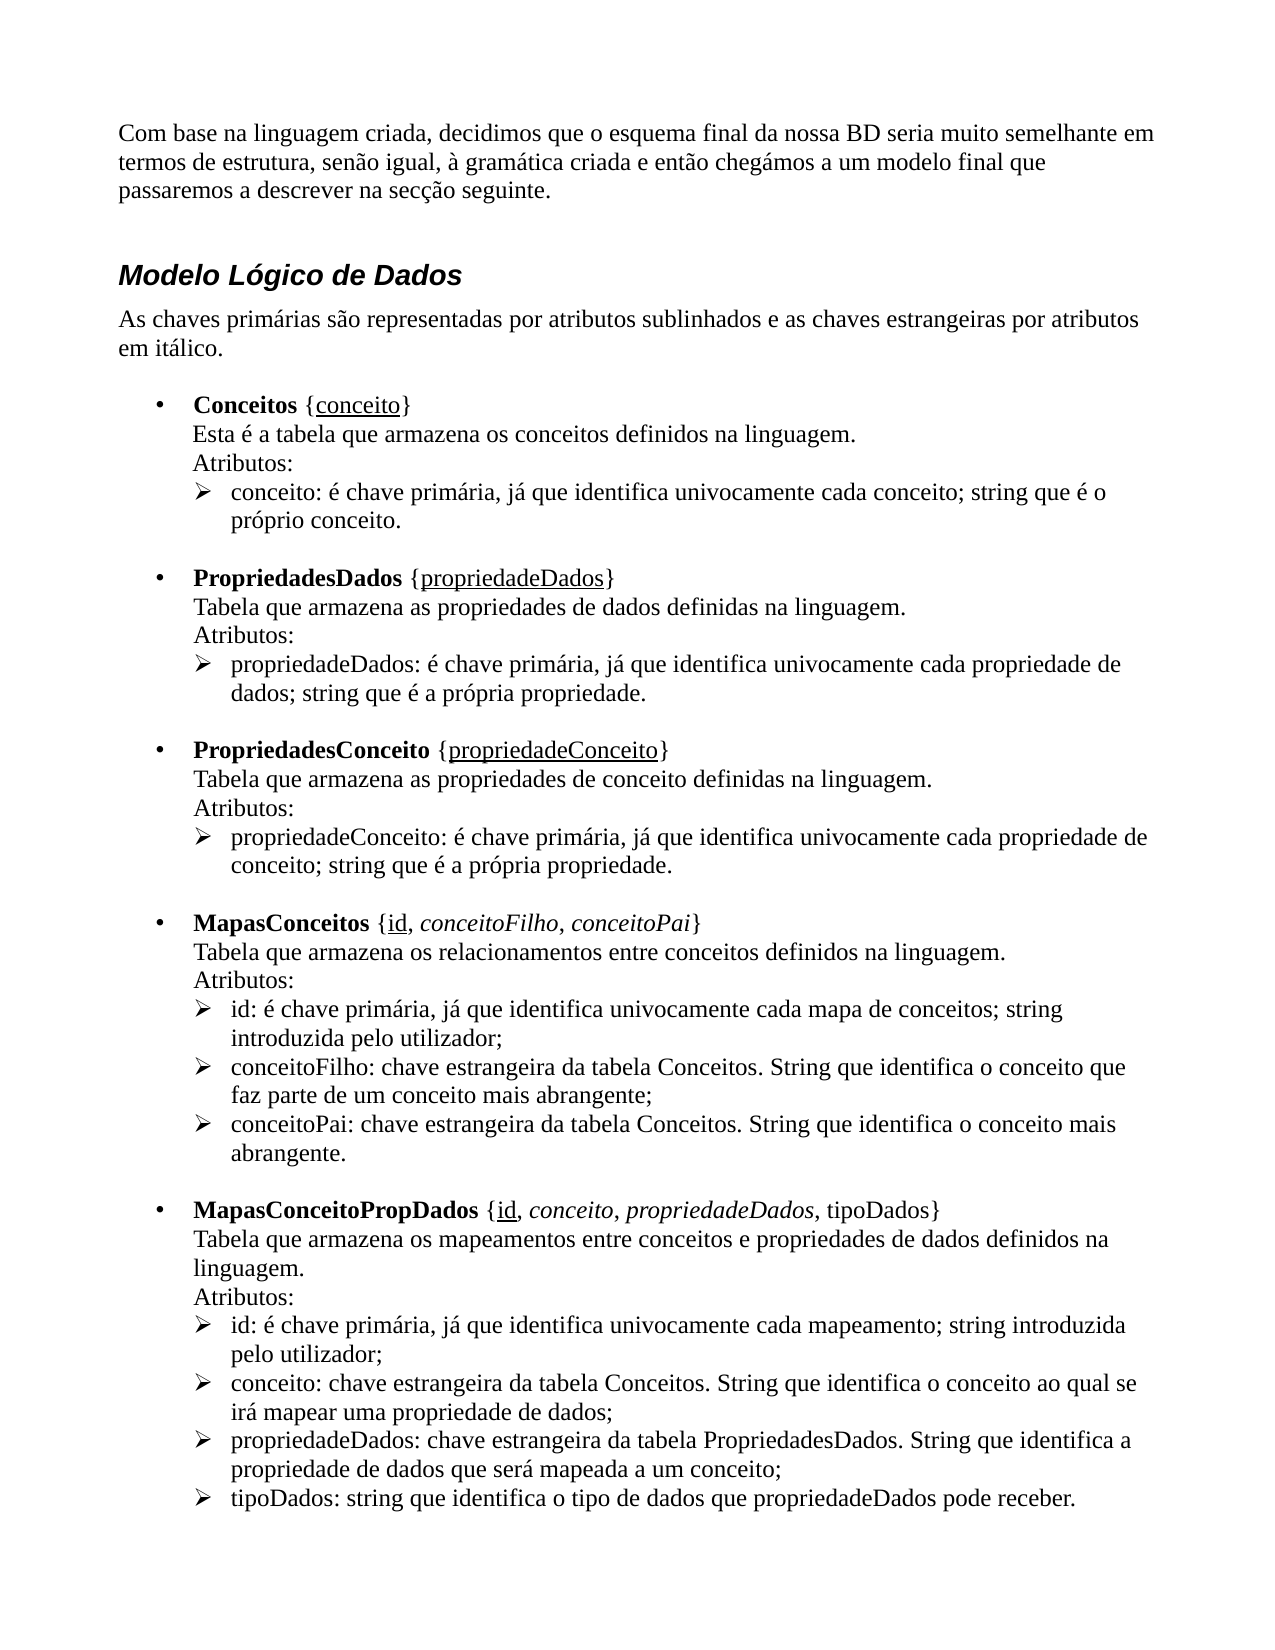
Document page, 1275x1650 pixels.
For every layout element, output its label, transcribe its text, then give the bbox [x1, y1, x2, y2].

list conceitoFilho: chave estrangeira da tabela Conceitos. String que identifica o conceito que faz parte de um conceito mais abrangente; [193, 1052, 1157, 1109]
list Conceitos {conceito} [156, 390, 1157, 419]
list tipoDados: string que identifica o tipo de dados que propriedadeDados pode receber. [193, 1483, 1157, 1512]
list Atributos: [156, 965, 1157, 994]
list PropriedadesConceito {propriedadeConceito} [156, 735, 1157, 764]
text Esta é a tabela que armazena os conceitos definidos na linguagem. [118, 419, 1157, 448]
list propriedadeConceito: é chave primária, já que identifica univocamente cada propriedade de conceito; string que é a própria propriedade. [193, 822, 1157, 879]
list id: é chave primária, já que identifica univocamente cada mapeamento; string introduzida pelo utilizador; [193, 1310, 1157, 1368]
subtitle Modelo Lógico de Dados [118, 258, 1157, 292]
list Atributos: [156, 793, 1157, 822]
list conceito: é chave primária, já que identifica univocamente cada conceito; string que é o próprio conceito. [193, 477, 1157, 534]
list id: é chave primária, já que identifica univocamente cada mapa de conceitos; string introduzida pelo utilizador; [193, 994, 1157, 1052]
list Tabela que armazena os relacionamentos entre conceitos definidos na linguagem. [156, 937, 1157, 965]
list propriedadeDados: é chave primária, já que identifica univocamente cada propriedade de dados; string que é a própria propriedade. [193, 649, 1157, 707]
list conceito: chave estrangeira da tabela Conceitos. String que identifica o conceito ao qual se irá mapear uma propriedade de dados; [193, 1368, 1157, 1425]
list MapasConceitos {id, conceitoFilho, conceitoPai} [156, 908, 1157, 937]
list Tabela que armazena as propriedades de dados definidas na linguagem. [156, 592, 1157, 620]
text As chaves primárias são representadas por atributos sublinhados e as chaves estrangeiras por atributos em itálico. [118, 304, 1157, 362]
list propriedadeDados: chave estrangeira da tabela PropriedadesDados. String que identifica a propriedade de dados que será mapeada a um conceito; [193, 1425, 1157, 1483]
list Tabela que armazena os mapeamentos entre conceitos e propriedades de dados definidos na linguagem. [156, 1224, 1157, 1282]
text Atributos: [118, 448, 1157, 477]
list Atributos: [156, 1282, 1157, 1310]
list conceitoPai: chave estrangeira da tabela Conceitos. String que identifica o conceito mais abrangente. [193, 1109, 1157, 1167]
list Atributos: [156, 620, 1157, 649]
list PropriedadesDados {propriedadeDados} [156, 563, 1157, 592]
list Tabela que armazena as propriedades de conceito definidas na linguagem. [156, 764, 1157, 793]
text Com base na linguagem criada, decidimos que o esquema final da nossa BD seria muito semelhante em termos de estrutura, senão igual, à gramática criada e então chegámos a um modelo final que passaremos a descrever na secção seguinte. [118, 118, 1157, 204]
list MapasConceitoPropDados {id, conceito, propriedadeDados, tipoDados} [156, 1195, 1157, 1224]
